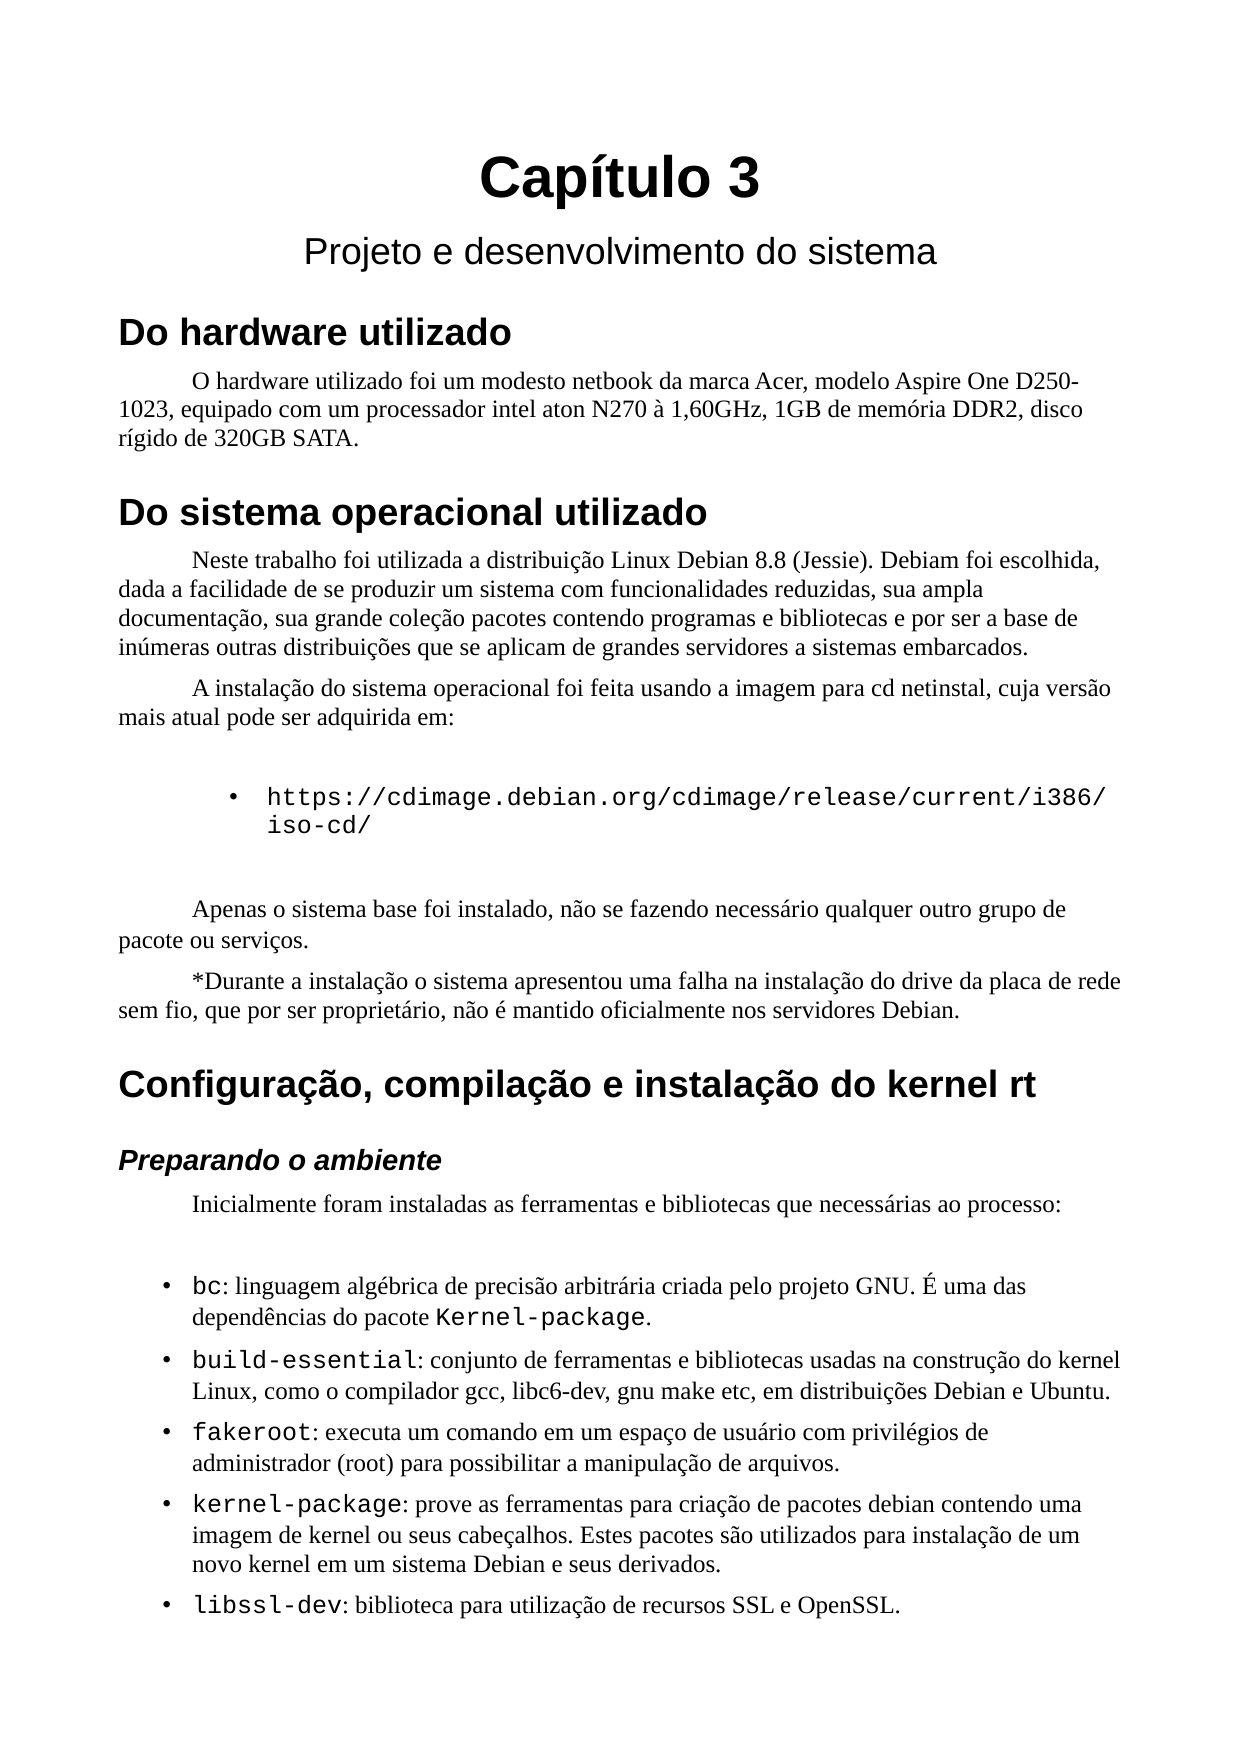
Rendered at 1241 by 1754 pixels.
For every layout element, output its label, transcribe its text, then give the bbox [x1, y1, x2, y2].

subtitle Preparando o ambiente [118, 1143, 1122, 1176]
title Capítulo 3 [118, 143, 1122, 210]
list build-essential: conjunto de ferramentas e bibliotecas usadas na construção do kernel Linux, como o compilador gcc, libc6-dev, gnu make etc, em distribuições Debian e Ubuntu. [162, 1345, 1122, 1405]
text Neste trabalho foi utilizada a distribuição Linux Debian 8.8 (Jessie). Debiam foi escolhida, dada a facilidade de se produzir um sistema com funcionalidades reduzidas, sua ampla documentação, sua grande coleção pacotes contendo programas e bibliotecas e por ser a base de inúmeras outras distribuições que se aplicam de grandes servidores a sistemas embarcados. [118, 546, 1122, 661]
list https://cdimage.debian.org/cdimage/release/current/i386/iso-cd/ [229, 784, 1122, 841]
subtitle Configuração, compilação e instalação do kernel rt [118, 1061, 1122, 1105]
list fakeroot: executa um comando em um espaço de usuário com privilégios de administrador (root) para possibilitar a manipulação de arquivos. [162, 1417, 1122, 1477]
text A instalação do sistema operacional foi feita usando a imagem para cd netinstal, cuja versão mais atual pode ser adquirida em: [118, 673, 1122, 731]
text O hardware utilizado foi um modesto netbook da marca Acer, modelo Aspire One D250-1023, equipado com um processador intel aton N270 à 1,60GHz, 1GB de memória DDR2, disco rígido de 320GB SATA. [118, 366, 1122, 452]
text Apenas o sistema base foi instalado, não se fazendo necessário qualquer outro grupo de pacote ou serviços. [118, 894, 1122, 954]
list kernel-package: prove as ferramentas para criação de pacotes debian contendo uma imagem de kernel ou seus cabeçalhos. Estes pacotes são utilizados para instalação de um novo kernel em um sistema Debian e seus derivados. [162, 1489, 1122, 1578]
list bc: linguagem algébrica de precisão arbitrária criada pelo projeto GNU. É uma das dependências do pacote Kernel-package. [162, 1271, 1122, 1333]
text *Durante a instalação o sistema apresentou uma falha na instalação do drive da placa de rede sem fio, que por ser proprietário, não é mantido oficialmente nos servidores Debian. [118, 966, 1122, 1024]
subtitle Do sistema operacional utilizado [118, 489, 1122, 533]
subtitle Projeto e desenvolvimento do sistema [118, 229, 1122, 272]
text Inicialmente foram instaladas as ferramentas e bibliotecas que necessárias ao processo: [118, 1189, 1122, 1217]
subtitle Do hardware utilizado [118, 309, 1122, 353]
list libssl-dev: biblioteca para utilização de recursos SSL e OpenSSL. [162, 1590, 1122, 1621]
